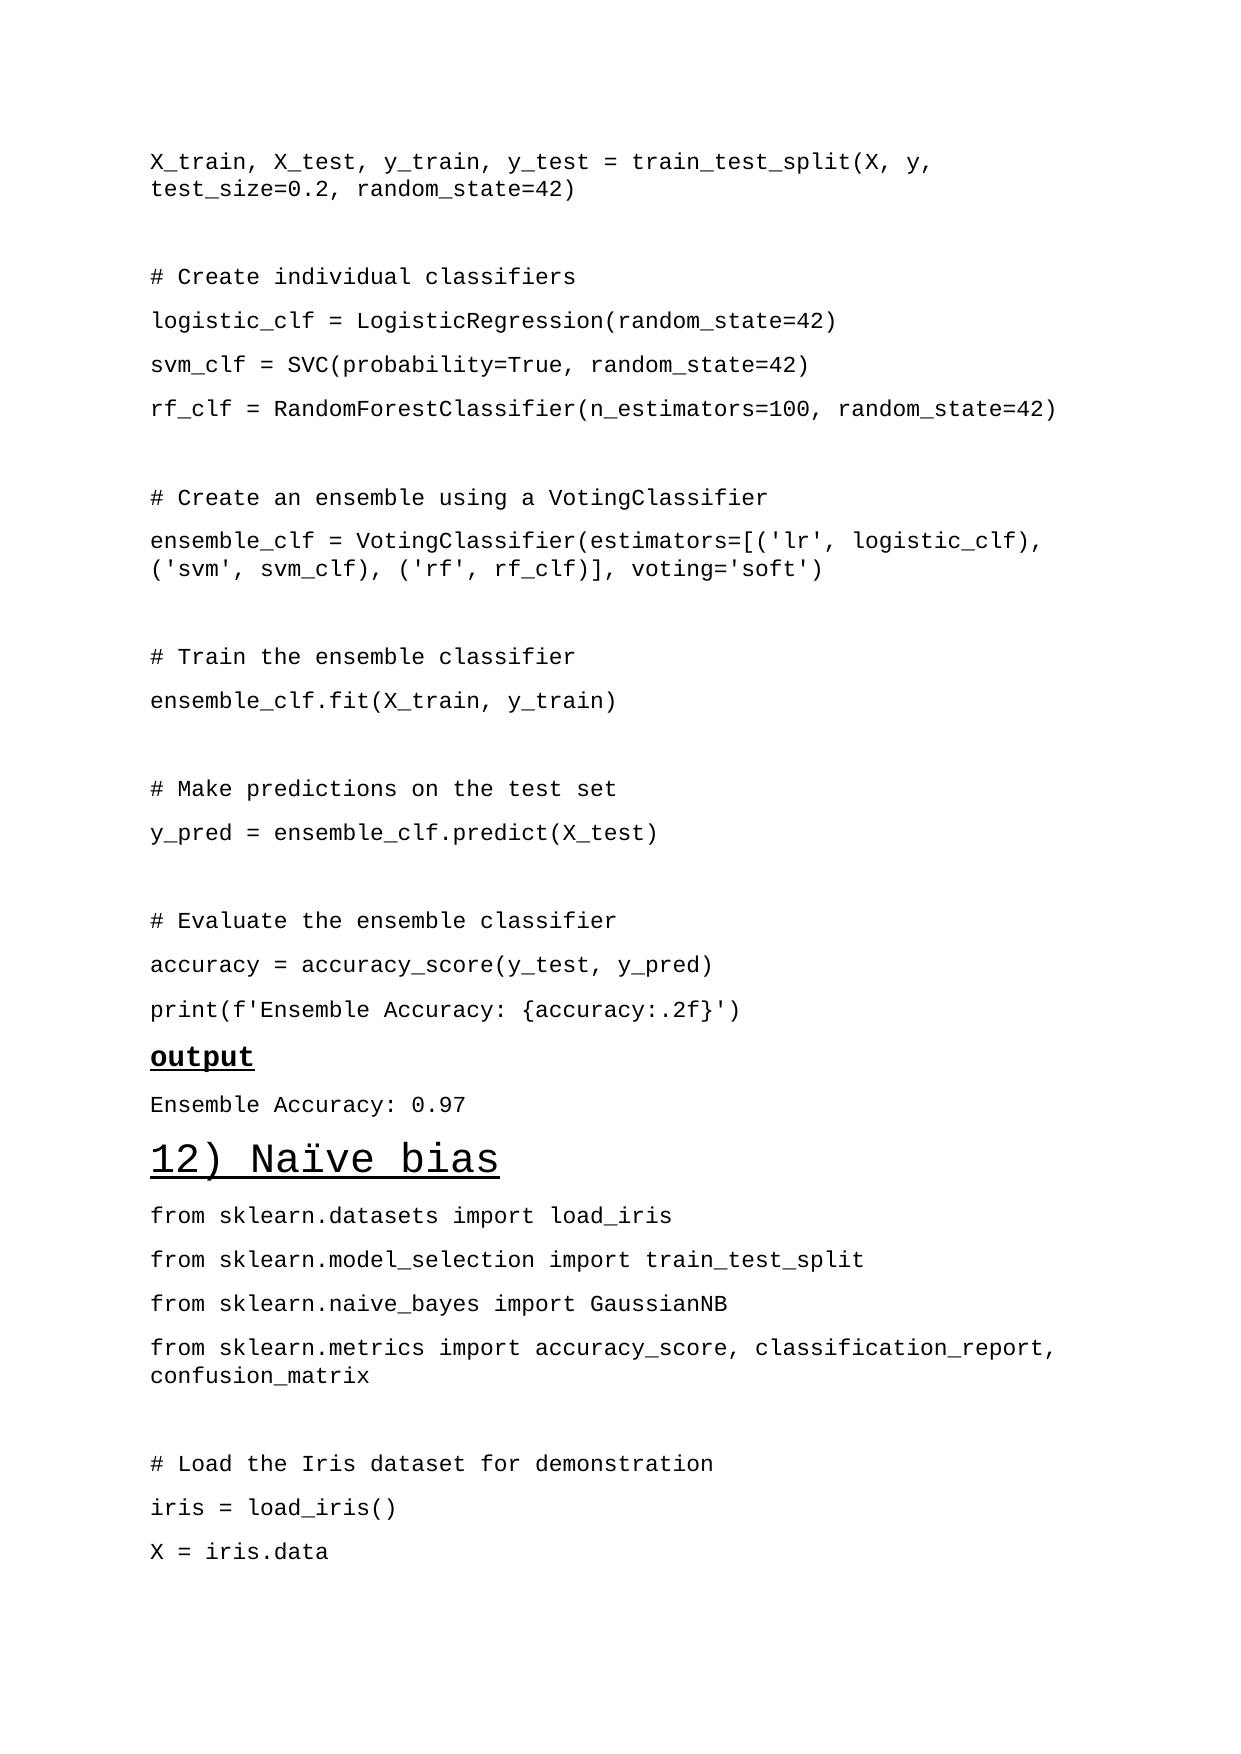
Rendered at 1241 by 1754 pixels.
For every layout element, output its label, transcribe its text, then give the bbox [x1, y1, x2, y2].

text from sklearn.model_selection import train_test_split [150, 1248, 1090, 1274]
text X_train, X_test, y_train, y_test = train_test_split(X, y, test_size=0.2, random_state=42) [150, 150, 1090, 203]
text Ensemble Accuracy: 0.97 [150, 1094, 1090, 1119]
text from sklearn.metrics import accuracy_score, classification_report, confusion_matrix [150, 1337, 1090, 1390]
text X = iris.data [150, 1540, 1090, 1566]
text # Make predictions on the test set [150, 778, 1090, 803]
text y_pred = ensemble_clf.predict(X_test) [150, 822, 1090, 848]
text # Train the ensemble classifier [150, 645, 1090, 671]
text accuracy = accuracy_score(y_test, y_pred) [150, 954, 1090, 980]
text print(f'Ensemble Accuracy: {accuracy:.2f}') [150, 998, 1090, 1024]
text # Create individual classifiers [150, 266, 1090, 291]
text from sklearn.datasets import load_iris [150, 1204, 1090, 1230]
text 12) Naïve bias [150, 1138, 1090, 1185]
text rf_clf = RandomForestClassifier(n_estimators=100, random_state=42) [150, 398, 1090, 424]
text # Evaluate the ensemble classifier [150, 910, 1090, 936]
text # Load the Iris dataset for demonstration [150, 1452, 1090, 1478]
text from sklearn.naive_bayes import GaussianNB [150, 1292, 1090, 1318]
text svm_clf = SVC(probability=True, random_state=42) [150, 354, 1090, 379]
text output [150, 1042, 1090, 1075]
text # Create an ensemble using a VotingClassifier [150, 486, 1090, 512]
text logistic_clf = LogisticRegression(random_state=42) [150, 309, 1090, 336]
text iris = load_iris() [150, 1496, 1090, 1522]
text ensemble_clf = VotingClassifier(estimators=[('lr', logistic_clf), ('svm', svm_clf), ('rf', rf_clf)], voting='soft') [150, 530, 1090, 583]
text ensemble_clf.fit(X_train, y_train) [150, 689, 1090, 715]
